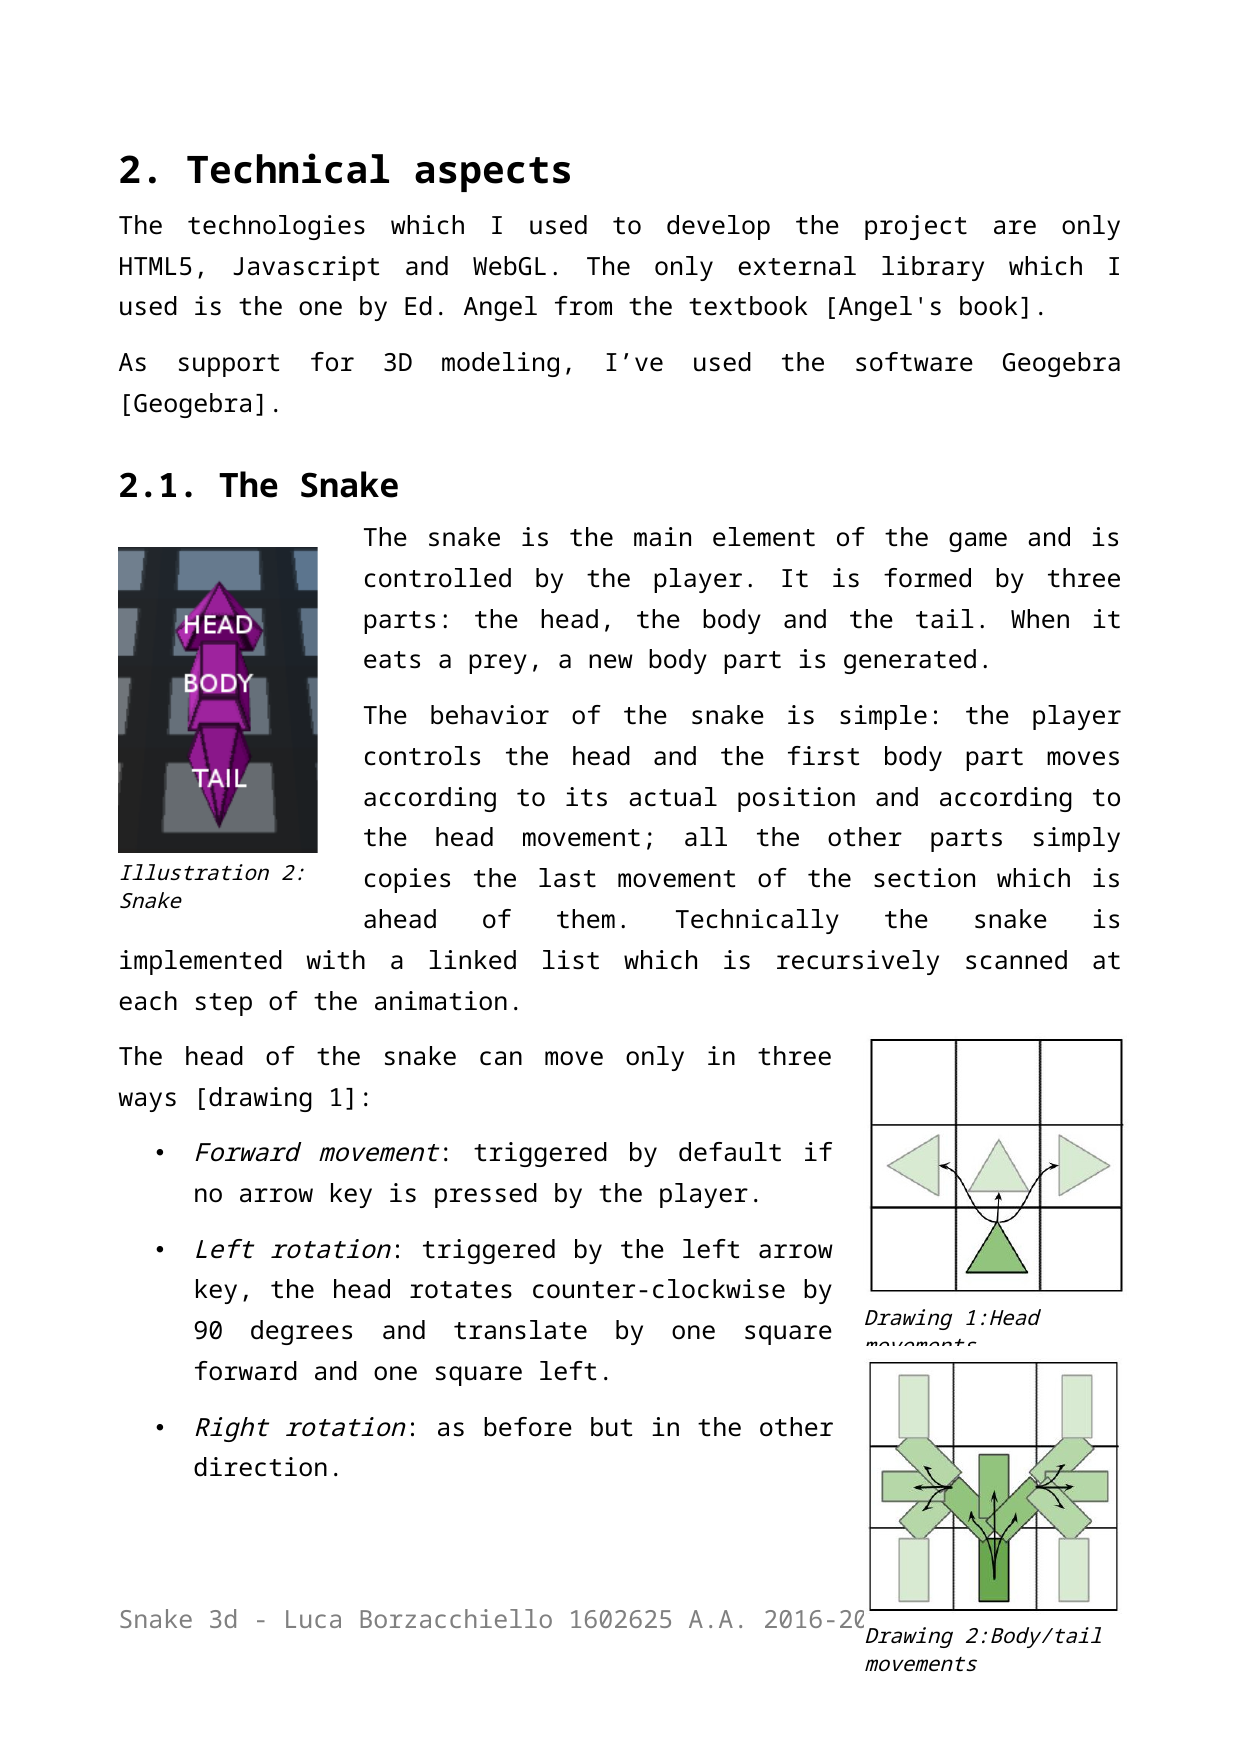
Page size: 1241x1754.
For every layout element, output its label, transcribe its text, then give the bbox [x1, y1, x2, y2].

text The technologies which I used to develop the project are only HTML5, Javascript and WebGL. The only external library which I used is the one by Ed. Angel from the textbook [Angel's book]. [118, 207, 1122, 323]
list Left rotation: triggered by the left arrow key, the head rotates counter-clockwise by 90 degrees and translate by one square forward and one square left. [156, 1231, 864, 1388]
list Right rotation: as before but in the other direction. [156, 1409, 864, 1484]
text [863, 1021, 1129, 1033]
list Drawing 2:Body/tail movements [864, 1615, 1122, 1678]
list Forward movement: triggered by default if no arrow key is pressed by the player. [156, 1135, 863, 1210]
list Left rotation: triggered by the left arrow key, the head rotates counter-clockwise by 90 degrees and translate by one square forward and one square left. [864, 1346, 1122, 1358]
subtitle 2.1. The Snake [118, 461, 1122, 507]
text Illustration 2: Snake [118, 853, 318, 915]
picture [863, 1033, 1130, 1298]
picture [118, 547, 318, 853]
subtitle 2. Technical aspects [118, 143, 1122, 195]
text Drawing 1:Head movements [863, 1298, 1129, 1359]
text As support for 3D modeling, I’ve used the software Geogebra [Geogebra]. [118, 344, 1122, 419]
picture [864, 1358, 1123, 1615]
text The head of the snake can move only in three ways [drawing 1]: [118, 1039, 863, 1114]
text The behavior of the snake is simple: the player controls the head and the first body part moves according to its actual position and according to the head movement; all the other parts simply copies the last movement of the section which is ahead of them. Technically the snake is implemented with a linked list which is recursively scanned at each step of the animation. [118, 698, 1122, 1017]
text The snake is the main element of the game and is controlled by the player. It is formed by three parts: the head, the body and the tail. When it eats a prey, a new body part is generated. [118, 520, 1122, 676]
